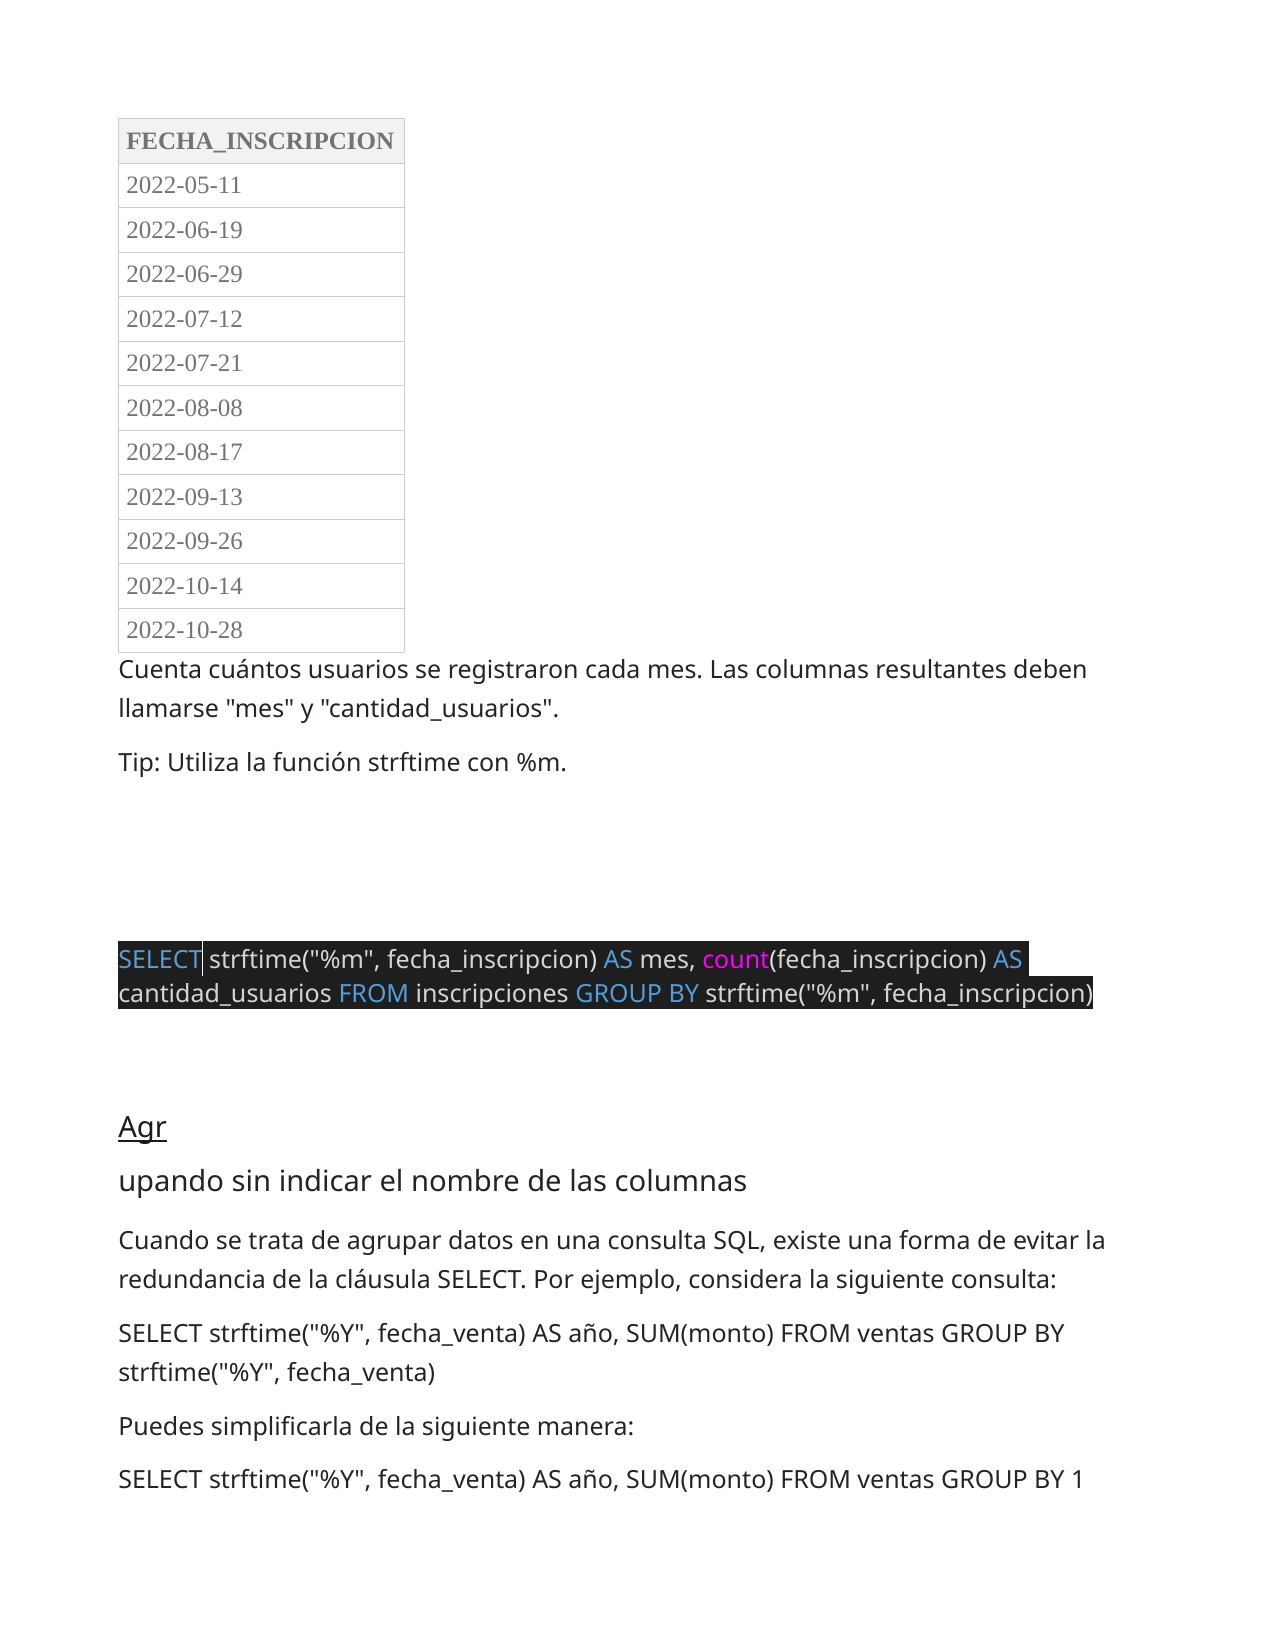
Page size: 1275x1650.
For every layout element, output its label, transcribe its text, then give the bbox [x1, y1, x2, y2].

text SELECT strftime("%Y", fecha_venta) AS año, SUM(monto) FROM ventas GROUP BY strftime("%Y", fecha_venta) [118, 1316, 1157, 1389]
table_cell 2022-10-14 [119, 564, 404, 607]
table_cell 2022-06-29 [119, 253, 404, 296]
table_cell 2022-10-28 [119, 609, 404, 652]
table_cell 2022-09-26 [119, 520, 404, 563]
text Cuando se trata de agrupar datos en una consulta SQL, existe una forma de evitar la redundancia de la cláusula SELECT. Por ejemplo, considera la siguiente consulta: [118, 1223, 1157, 1296]
table_cell 2022-08-08 [119, 386, 404, 429]
table_cell 2022-08-17 [119, 431, 404, 474]
table_cell 2022-06-19 [119, 208, 404, 252]
table_header FECHA_INSCRIPCION [119, 119, 404, 163]
table_cell 2022-05-11 [119, 164, 404, 207]
subtitle Agr [118, 1106, 1157, 1146]
text SELECT strftime("%Y", fecha_venta) AS año, SUM(monto) FROM ventas GROUP BY 1 [118, 1462, 1157, 1496]
text SELECT strftime("%m", fecha_inscripcion) AS mes, count(fecha_inscripcion) AS cantidad_usuarios FROM inscripciones GROUP BY strftime("%m", fecha_inscripcion) [118, 941, 1157, 1009]
table_cell 2022-07-12 [119, 297, 404, 341]
table_cell 2022-07-21 [119, 342, 404, 385]
subtitle upando sin indicar el nombre de las columnas [118, 1160, 1157, 1200]
text Tip: Utiliza la función strftime con %m. [118, 745, 1157, 779]
text Cuenta cuántos usuarios se registraron cada mes. Las columnas resultantes deben llamarse "mes" y "cantidad_usuarios". [118, 652, 1157, 725]
table_cell 2022-09-13 [119, 475, 404, 518]
text Puedes simplificarla de la siguiente manera: [118, 1408, 1157, 1442]
